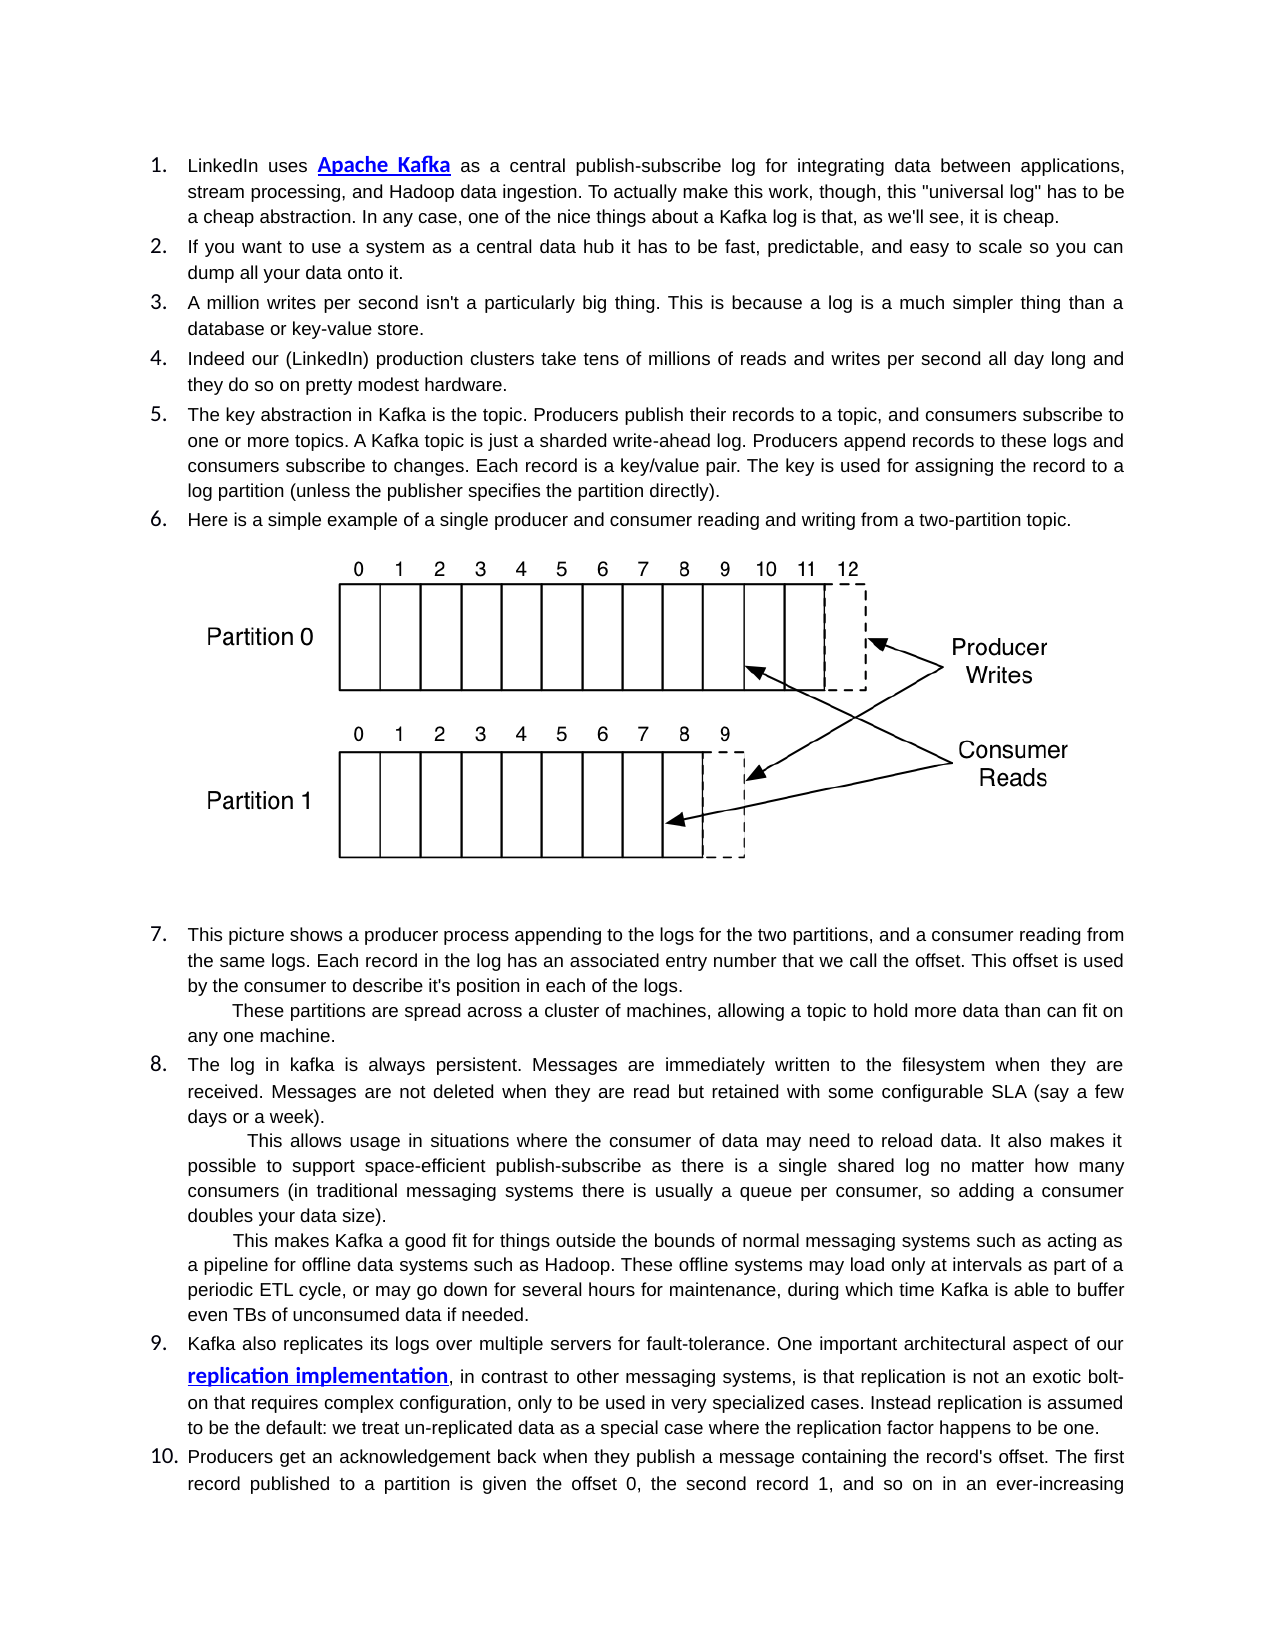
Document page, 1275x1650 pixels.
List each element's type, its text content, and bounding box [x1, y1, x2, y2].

list This picture shows a producer process appending to the logs for the two partitions, and a consumer reading from the same logs. Each record in the log has an associated entry number that we call the offset. This offset is used by the consumer to describe it's position in each of the logs. [150, 919, 1125, 997]
list LinkedIn uses Apache Kafka as a central publish-subscribe log for integrating data between applications, stream processing, and Hadoop data ingestion. To actually make this work, though, this "universal log" has to be a cheap abstraction. In any case, one of the nice things about a Kafka log is that, as we'll see, it is cheap. [150, 150, 1125, 228]
list Here is a simple example of a single producer and consumer reading and writing from a two-partition topic. [150, 504, 1125, 533]
list Indeed our (LinkedIn) production clusters take tens of millions of reads and writes per second all day long and they do so on pretty modest hardware. [150, 343, 1125, 396]
list The log in kafka is always persistent. Messages are immediately written to the filesystem when they are received. Messages are not deleted when they are read but retained with some configurable SLA (say a few days or a week). [150, 1049, 1125, 1127]
list Kafka also replicates its logs over multiple servers for fault-tolerance. One important architectural aspect of our replication implementation, in contrast to other messaging systems, is that replication is not an exotic bolt-on that requires complex configuration, only to be used in very specialized cases. Instead replication is assumed to be the default: we treat un-replicated data as a special case where the replication factor happens to be one. [150, 1328, 1125, 1438]
list This makes Kafka a good fit for things outside the bounds of normal messaging systems such as acting as a pipeline for offline data systems such as Hadoop. These offline systems may load only at intervals as part of a periodic ETL cycle, or may go down for several hours for maintenance, during which time Kafka is able to buffer even TBs of unconsumed data if needed. [150, 1229, 1125, 1325]
list This allows usage in situations where the consumer of data may need to reload data. It also makes it possible to support space-efficient publish-subscribe as there is a single shared log no matter how many consumers (in traditional messaging systems there is usually a queue per consumer, so adding a consumer doubles your data size). [150, 1130, 1125, 1226]
list If you want to use a system as a central data hub it has to be fast, predictable, and easy to scale so you can dump all your data onto it. [150, 231, 1125, 284]
list A million writes per second isn't a particularly big thing. This is because a log is a much simpler thing than a database or key-value store. [150, 287, 1125, 340]
list Producers get an acknowledgement back when they publish a message containing the record's offset. The first record published to a partition is given the offset 0, the second record 1, and so on in an ever-increasing [150, 1442, 1125, 1494]
list These partitions are spread across a cluster of machines, allowing a topic to hold more data than can fit on any one machine. [150, 1000, 1125, 1046]
list The key abstraction in Kafka is the topic. Producers publish their records to a topic, and consumers subscribe to one or more topics. A Kafka topic is just a sharded write-ahead log. Producers append records to these logs and consumers subscribe to changes. Each record is a key/value pair. The key is used for assigning the record to a log partition (unless the publisher specifies the partition directly). [150, 399, 1125, 501]
picture [187, 536, 1088, 879]
